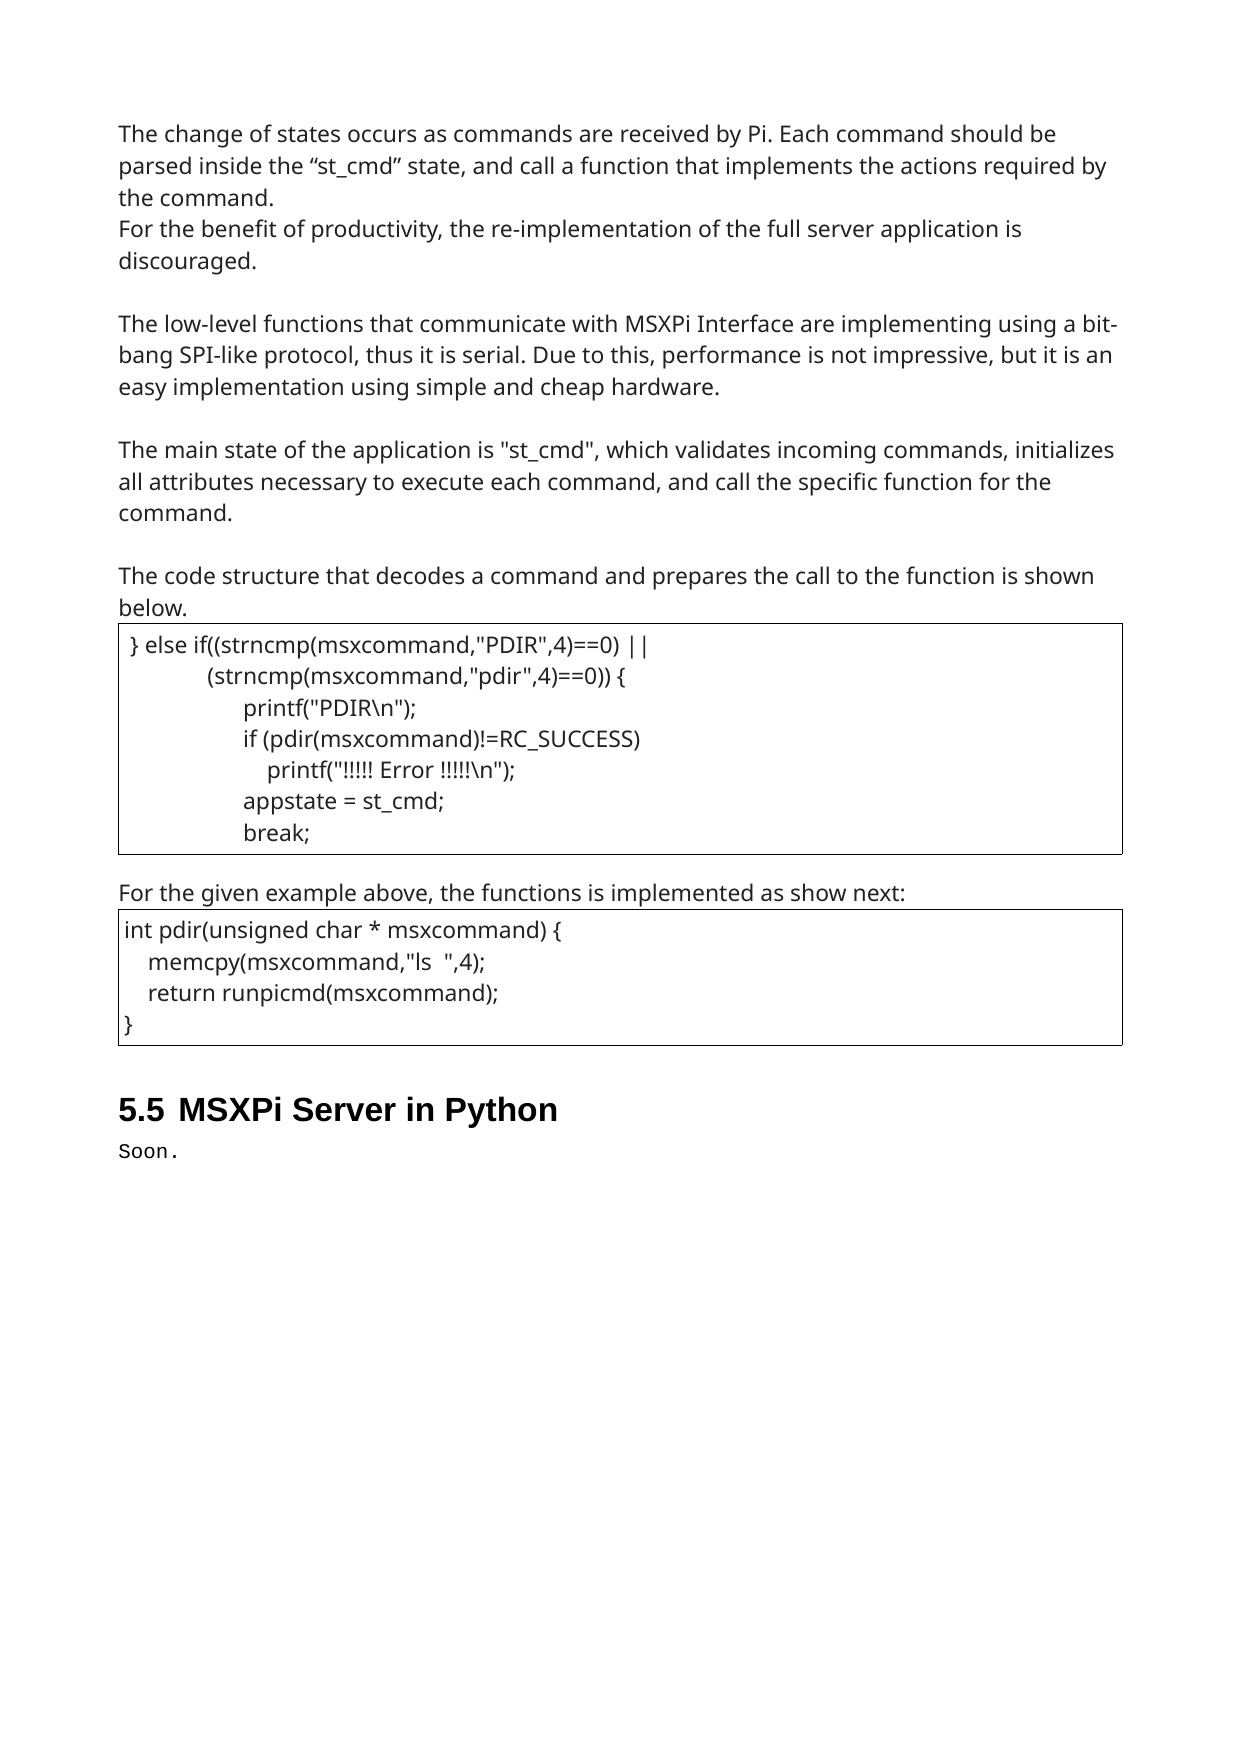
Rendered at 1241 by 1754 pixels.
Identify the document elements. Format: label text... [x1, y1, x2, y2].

table_header int pdir(unsigned char * msxcommand) { memcpy(msxcommand,"ls ",4); return runpicmd(msxcommand); } [119, 910, 1122, 1045]
text For the given example above, the functions is implemented as show next: [118, 877, 1122, 908]
text The change of states occurs as commands are received by Pi. Each command should be parsed inside the “st_cmd” state, and call a function that implements the actions required by the command. [118, 118, 1122, 213]
text The low-level functions that communicate with MSXPi Interface are implementing using a bit-bang SPI-like protocol, thus it is serial. Due to this, performance is not impressive, but it is an easy implementation using simple and cheap hardware. [118, 307, 1122, 402]
table_header } else if((strncmp(msxcommand,"PDIR",4)==0) || (strncmp(msxcommand,"pdir",4)==0)) { printf("PDIR\n"); if (pdir(msxcommand)!=RC_SUCCESS) printf("!!!!! Error !!!!!\n"); appstate = st_cmd; break; [119, 624, 1122, 853]
text The main state of the application is "st_cmd", which validates incoming commands, initializes all attributes necessary to execute each command, and call the specific function for the command. [118, 434, 1122, 528]
text For the benefit of productivity, the re-implementation of the full server application is discouraged. [118, 213, 1122, 276]
subtitle MSXPi Server in Python [118, 1089, 1122, 1128]
text The code structure that decodes a command and prepares the call to the function is shown below. [118, 560, 1122, 623]
text Soon. [118, 1141, 1122, 1164]
